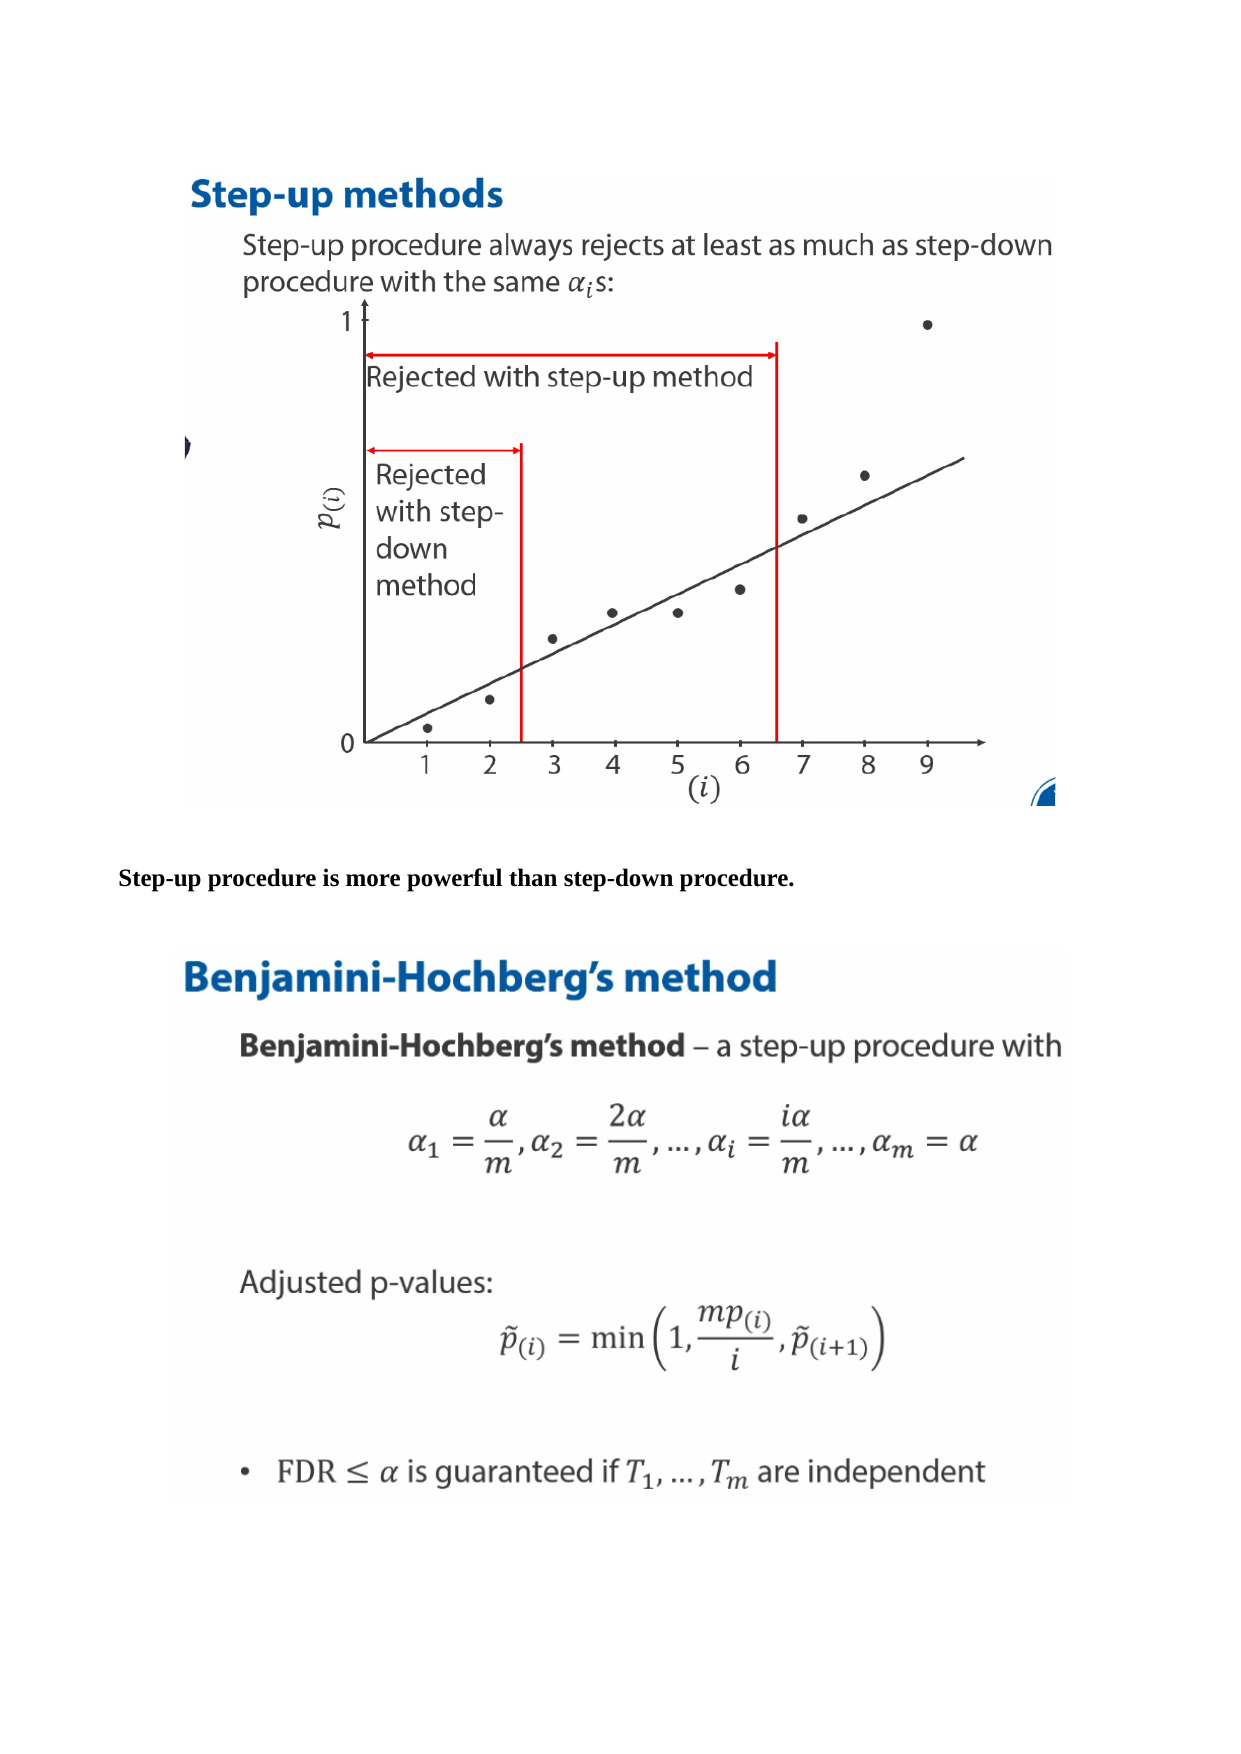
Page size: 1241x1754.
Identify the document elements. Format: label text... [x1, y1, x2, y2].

picture [184, 175, 1056, 806]
picture [173, 949, 1067, 1501]
text Step-up procedure is more powerful than step-down procedure. [118, 863, 1122, 892]
